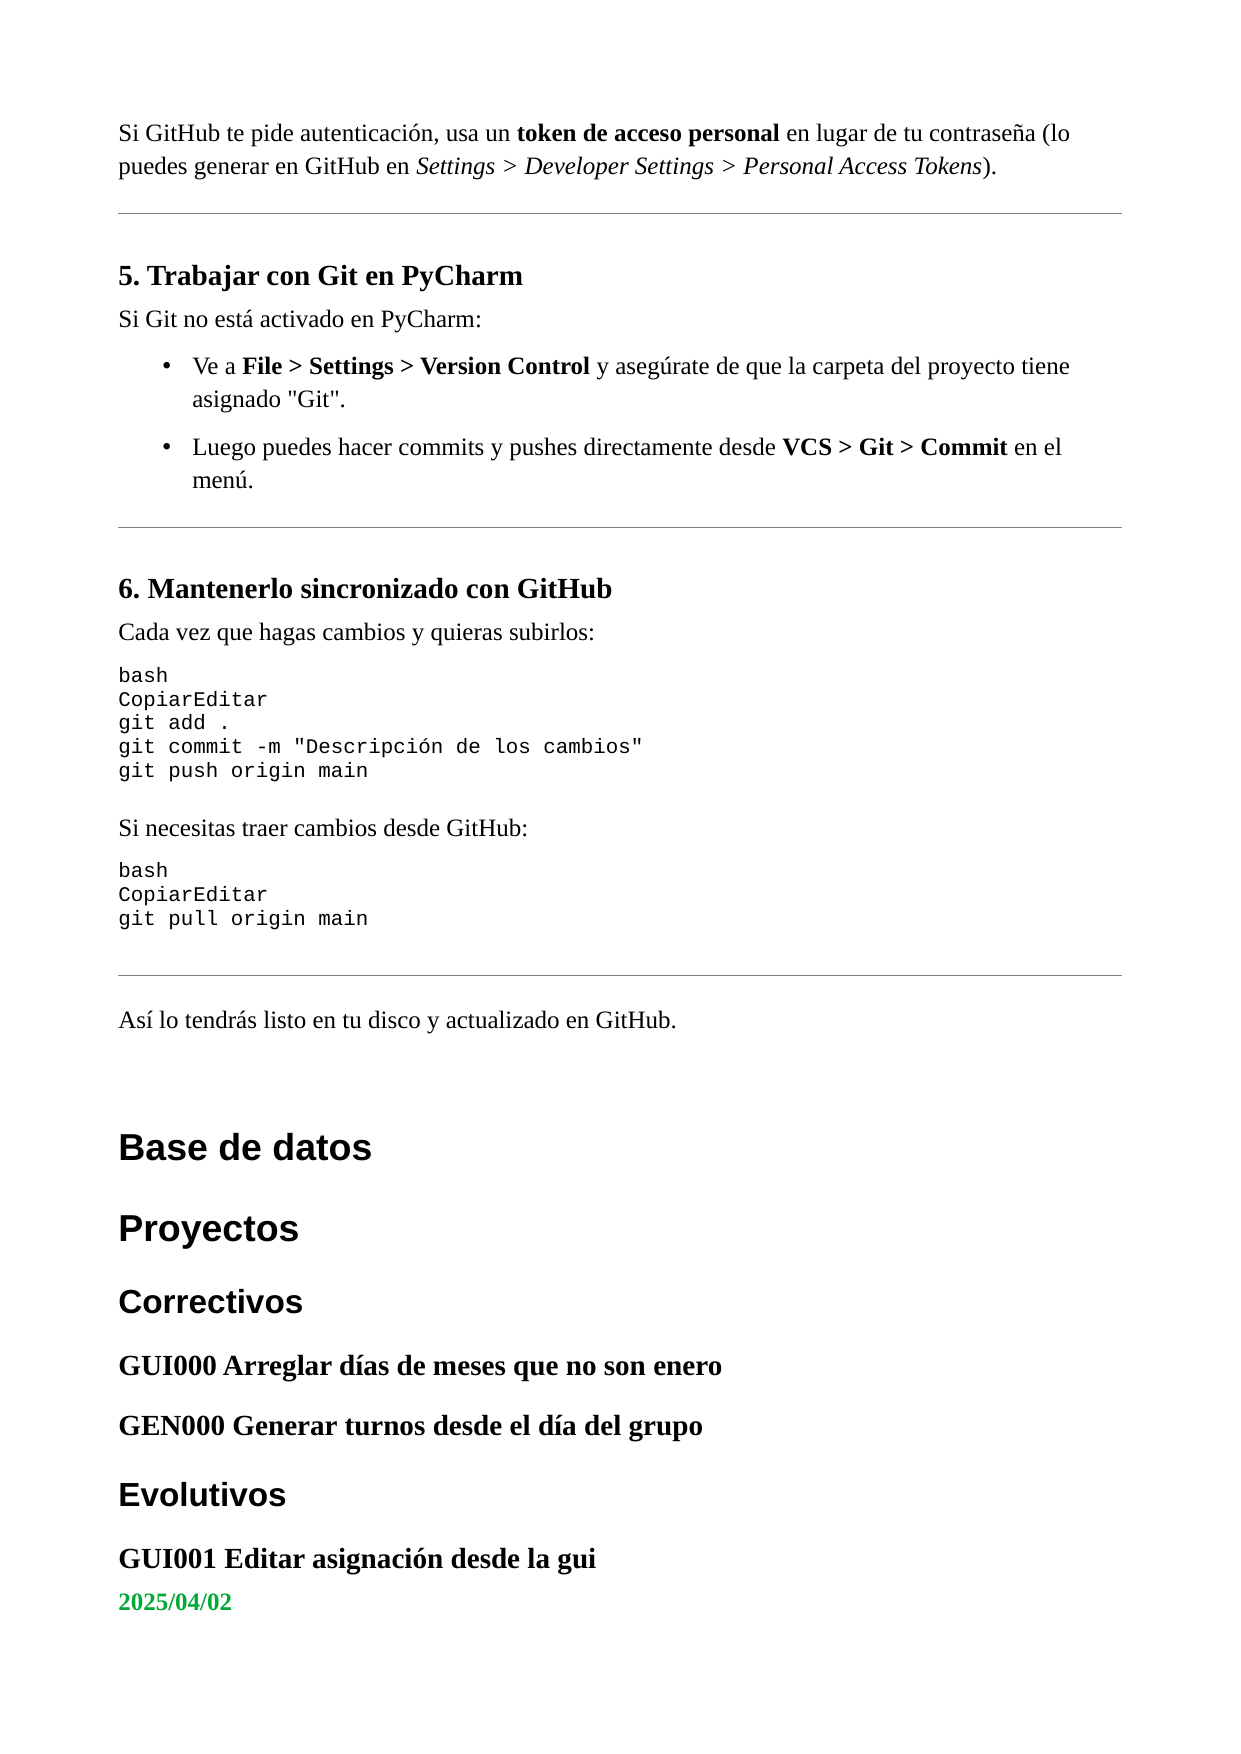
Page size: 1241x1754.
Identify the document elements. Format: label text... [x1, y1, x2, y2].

text git add . [118, 712, 1122, 736]
subtitle Correctivos [118, 1282, 1122, 1321]
text CopiarEditar [118, 884, 1122, 908]
text git commit -m "Descripción de los cambios" [118, 736, 1122, 759]
subtitle 6. Mantenerlo sincronizado con GitHub [118, 571, 1122, 605]
subtitle GUI000 Arreglar días de meses que no son enero [118, 1348, 1122, 1381]
text Si necesitas traer cambios desde GitHub: [118, 813, 1122, 841]
text Así lo tendrás listo en tu disco y actualizado en GitHub. 🚀 [118, 1005, 1122, 1034]
subtitle Evolutivos [118, 1475, 1122, 1514]
text Si Git no está activado en PyCharm: [118, 304, 1122, 332]
subtitle GUI001 Editar asignación desde la gui [118, 1541, 1122, 1574]
text git pull origin main [118, 908, 1122, 931]
text Si GitHub te pide autenticación, usa un token de acceso personal en lugar de tu contraseña (lo puedes generar en GitHub en Settings > Developer Settings > Personal Access Tokens). [118, 118, 1122, 180]
text bash [118, 860, 1122, 884]
text CopiarEditar [118, 689, 1122, 712]
subtitle GEN000 Generar turnos desde el día del grupo [118, 1408, 1122, 1442]
subtitle 5. Trabajar con Git en PyCharm [118, 258, 1122, 291]
subtitle Proyectos [118, 1206, 1122, 1249]
text bash [118, 665, 1122, 689]
subtitle Base de datos [118, 1125, 1122, 1168]
text git push origin main [118, 759, 1122, 783]
text Cada vez que hagas cambios y quieras subirlos: [118, 617, 1122, 646]
text 2025/04/02 [118, 1587, 1122, 1616]
list Luego puedes hacer commits y pushes directamente desde VCS > Git > Commit en el menú. [162, 432, 1122, 494]
list Ve a File > Settings > Version Control y asegúrate de que la carpeta del proyecto tiene asignado "Git". [162, 351, 1122, 413]
